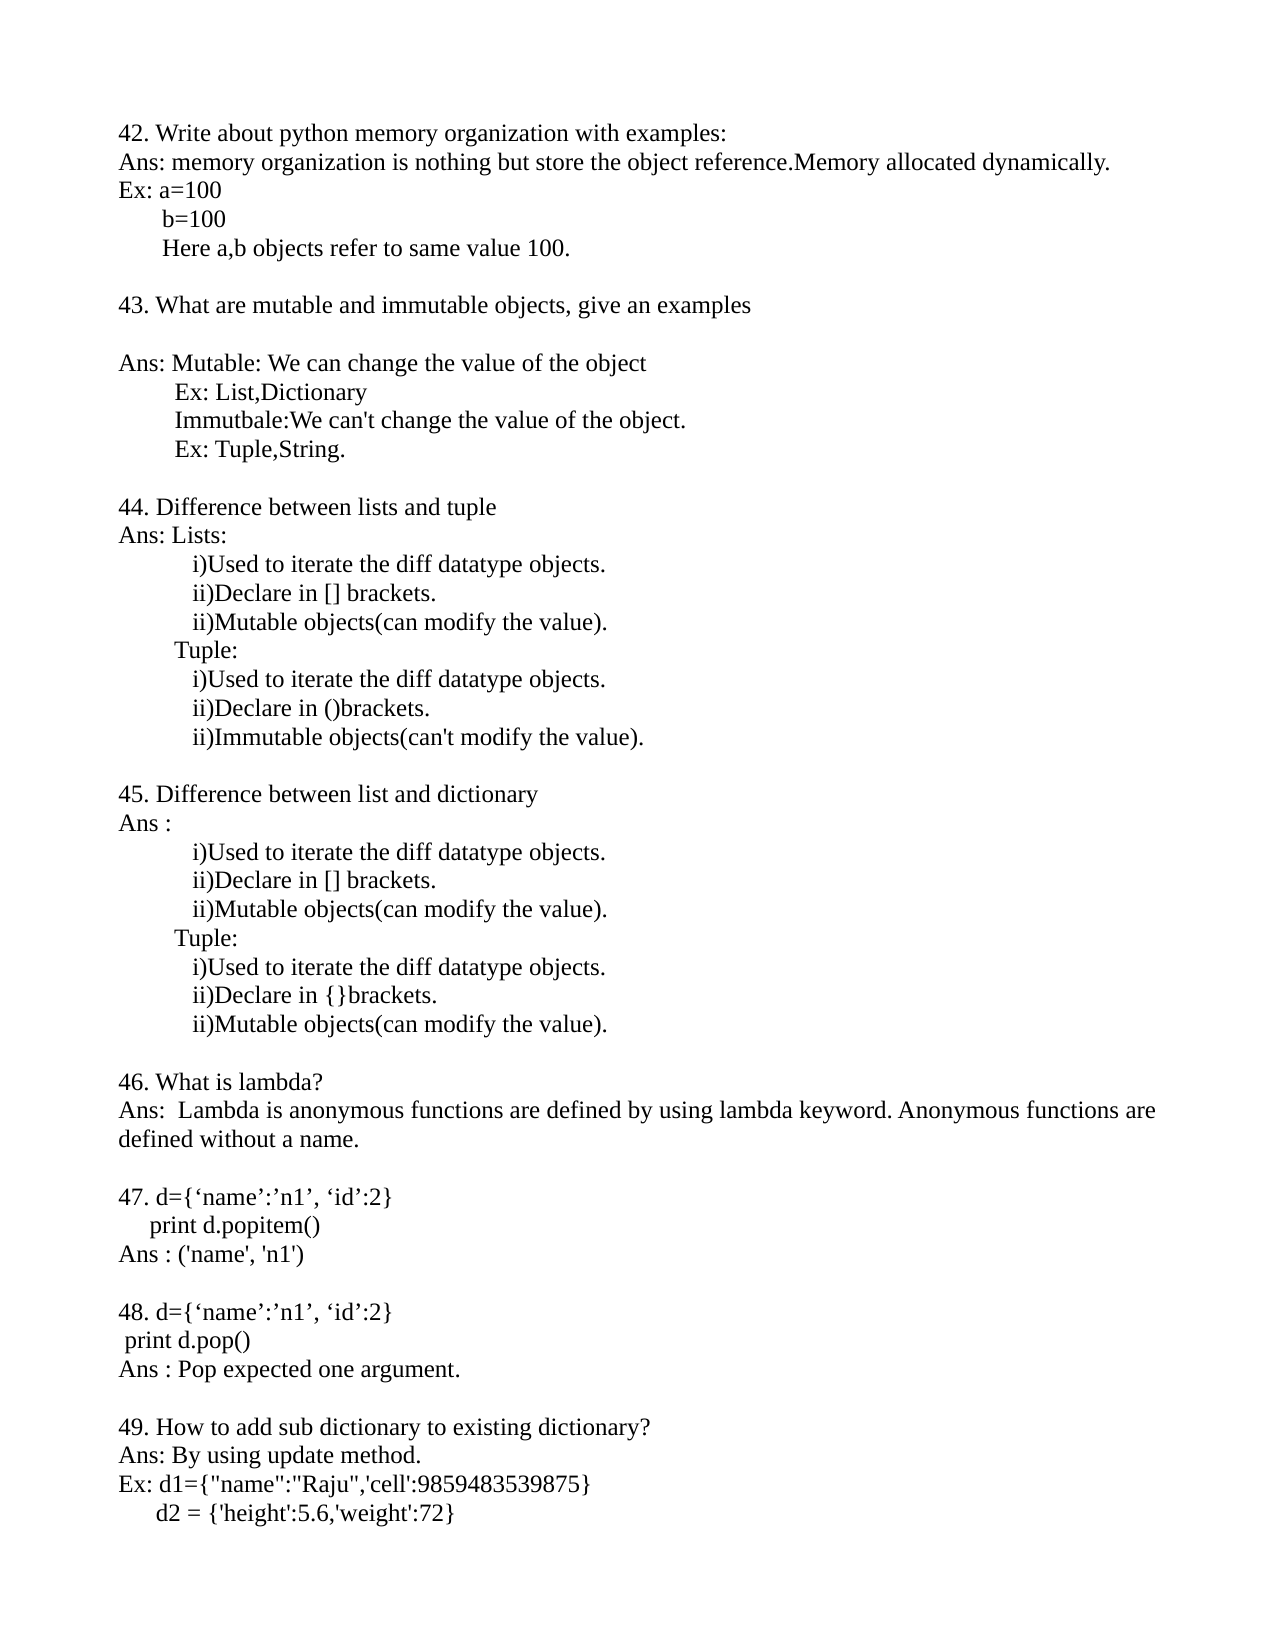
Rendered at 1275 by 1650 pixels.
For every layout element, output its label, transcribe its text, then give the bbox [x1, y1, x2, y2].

text ii)Immutable objects(can't modify the value). [118, 722, 1157, 751]
text Tuple: [118, 636, 1157, 664]
text Ans: Mutable: We can change the value of the object [118, 348, 1157, 377]
text 43. What are mutable and immutable objects, give an examples [118, 291, 1157, 319]
text ii)Mutable objects(can modify the value). [118, 894, 1157, 923]
text ii)Declare in [] brackets. [118, 866, 1157, 894]
text i)Used to iterate the diff datatype objects. [118, 664, 1157, 693]
text Ans: Lists: [118, 521, 1157, 549]
text Ex: List,Dictionary [118, 377, 1157, 406]
text Immutbale:We can't change the value of the object. [118, 406, 1157, 434]
text 47. d={‘name’:’n1’, ‘id’:2} [118, 1182, 1157, 1211]
text ii)Declare in [] brackets. [118, 578, 1157, 607]
text Ex: a=100 [118, 176, 1157, 204]
text Ans : ('name', 'n1') [118, 1239, 1157, 1268]
text i)Used to iterate the diff datatype objects. [118, 952, 1157, 981]
text i)Used to iterate the diff datatype objects. [118, 549, 1157, 578]
text Tuple: [118, 923, 1157, 952]
text Ans: memory organization is nothing but store the object reference.Memory allocated dynamically. [118, 147, 1157, 176]
text ii)Mutable objects(can modify the value). [118, 607, 1157, 636]
text 42. Write about python memory organization with examples: [118, 118, 1157, 147]
text print d.pop() [118, 1326, 1157, 1354]
text 44. Difference between lists and tuple [118, 492, 1157, 521]
text Ans: Lambda is anonymous functions are defined by using lambda keyword. Anonymous functions are defined without a name. [118, 1096, 1157, 1153]
text 49. How to add sub dictionary to existing dictionary? [118, 1412, 1157, 1441]
text 46. What is lambda? [118, 1067, 1157, 1096]
text 45. Difference between list and dictionary [118, 779, 1157, 808]
text ii)Declare in ()brackets. [118, 693, 1157, 722]
text ii)Mutable objects(can modify the value). [118, 1009, 1157, 1038]
text i)Used to iterate the diff datatype objects. [118, 837, 1157, 866]
text 48. d={‘name’:’n1’, ‘id’:2} [118, 1297, 1157, 1326]
text Ex: d1={"name":"Raju",'cell':9859483539875} [118, 1469, 1157, 1498]
text Ans : Pop expected one argument. [118, 1354, 1157, 1383]
text Ex: Tuple,String. [118, 434, 1157, 463]
text Ans : [118, 808, 1157, 837]
text b=100 [118, 204, 1157, 233]
text Here a,b objects refer to same value 100. [118, 233, 1157, 262]
text ii)Declare in {}brackets. [118, 981, 1157, 1009]
text d2 = {'height':5.6,'weight':72} [118, 1498, 1157, 1527]
text Ans: By using update method. [118, 1441, 1157, 1469]
text print d.popitem() [118, 1211, 1157, 1239]
